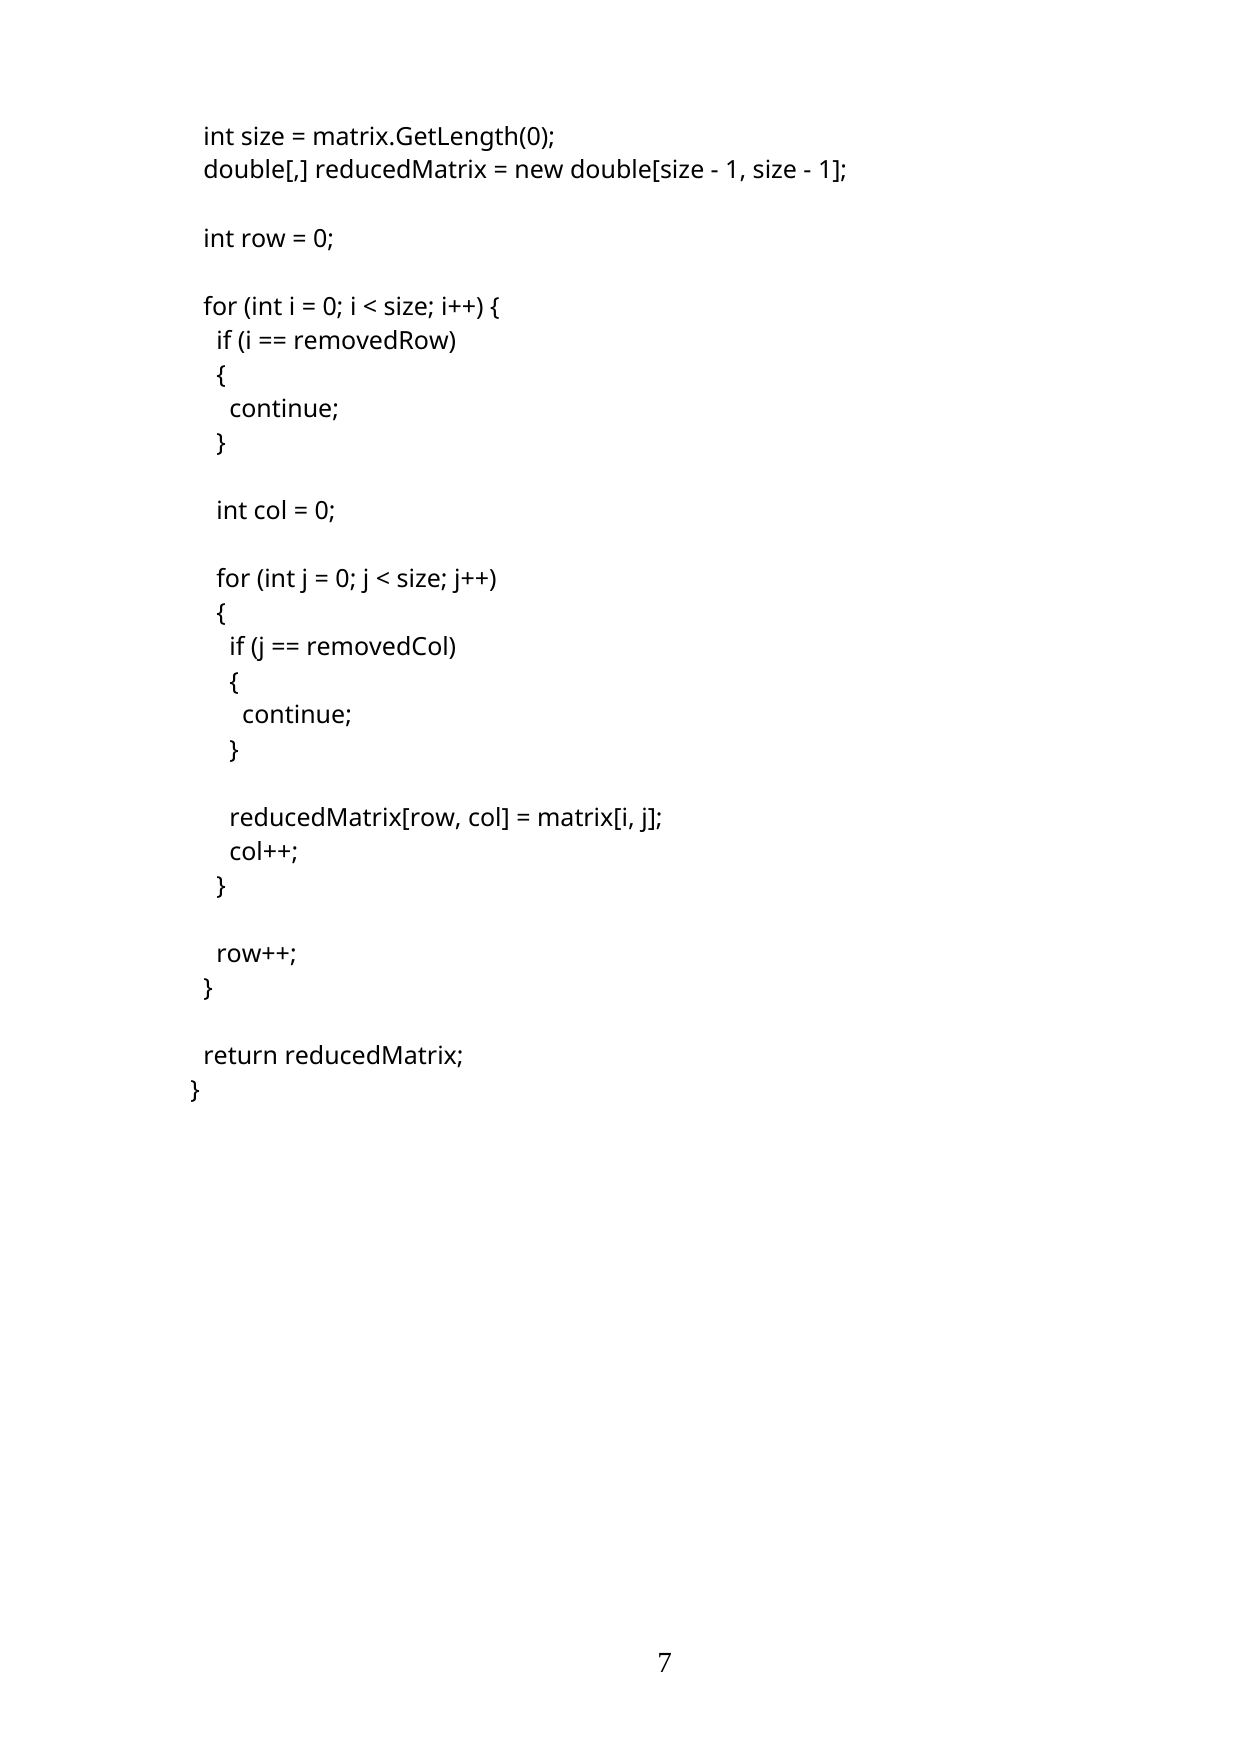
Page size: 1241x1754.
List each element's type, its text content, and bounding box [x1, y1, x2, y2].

text } [177, 970, 1152, 1004]
text continue; [177, 697, 1152, 731]
text { [177, 595, 1152, 629]
text } [177, 425, 1152, 459]
text int row = 0; [177, 220, 1152, 254]
text { [177, 663, 1152, 697]
text for (int i = 0; i < size; i++) { [177, 288, 1152, 322]
text if (i == removedRow) [177, 322, 1152, 357]
text } [177, 867, 1152, 902]
text int col = 0; [177, 493, 1152, 527]
text int size = matrix.GetLength(0); [177, 118, 1152, 152]
text reducedMatrix[row, col] = matrix[i, j]; [177, 799, 1152, 833]
text col++; [177, 833, 1152, 867]
text return reducedMatrix; [177, 1038, 1152, 1072]
text { [177, 357, 1152, 391]
text for (int j = 0; j < size; j++) [177, 561, 1152, 595]
text continue; [177, 391, 1152, 425]
text } [177, 731, 1152, 765]
text row++; [177, 936, 1152, 970]
text } [177, 1072, 1152, 1106]
text if (j == removedCol) [177, 629, 1152, 663]
text double[,] reducedMatrix = new double[size - 1, size - 1]; [177, 152, 1152, 186]
